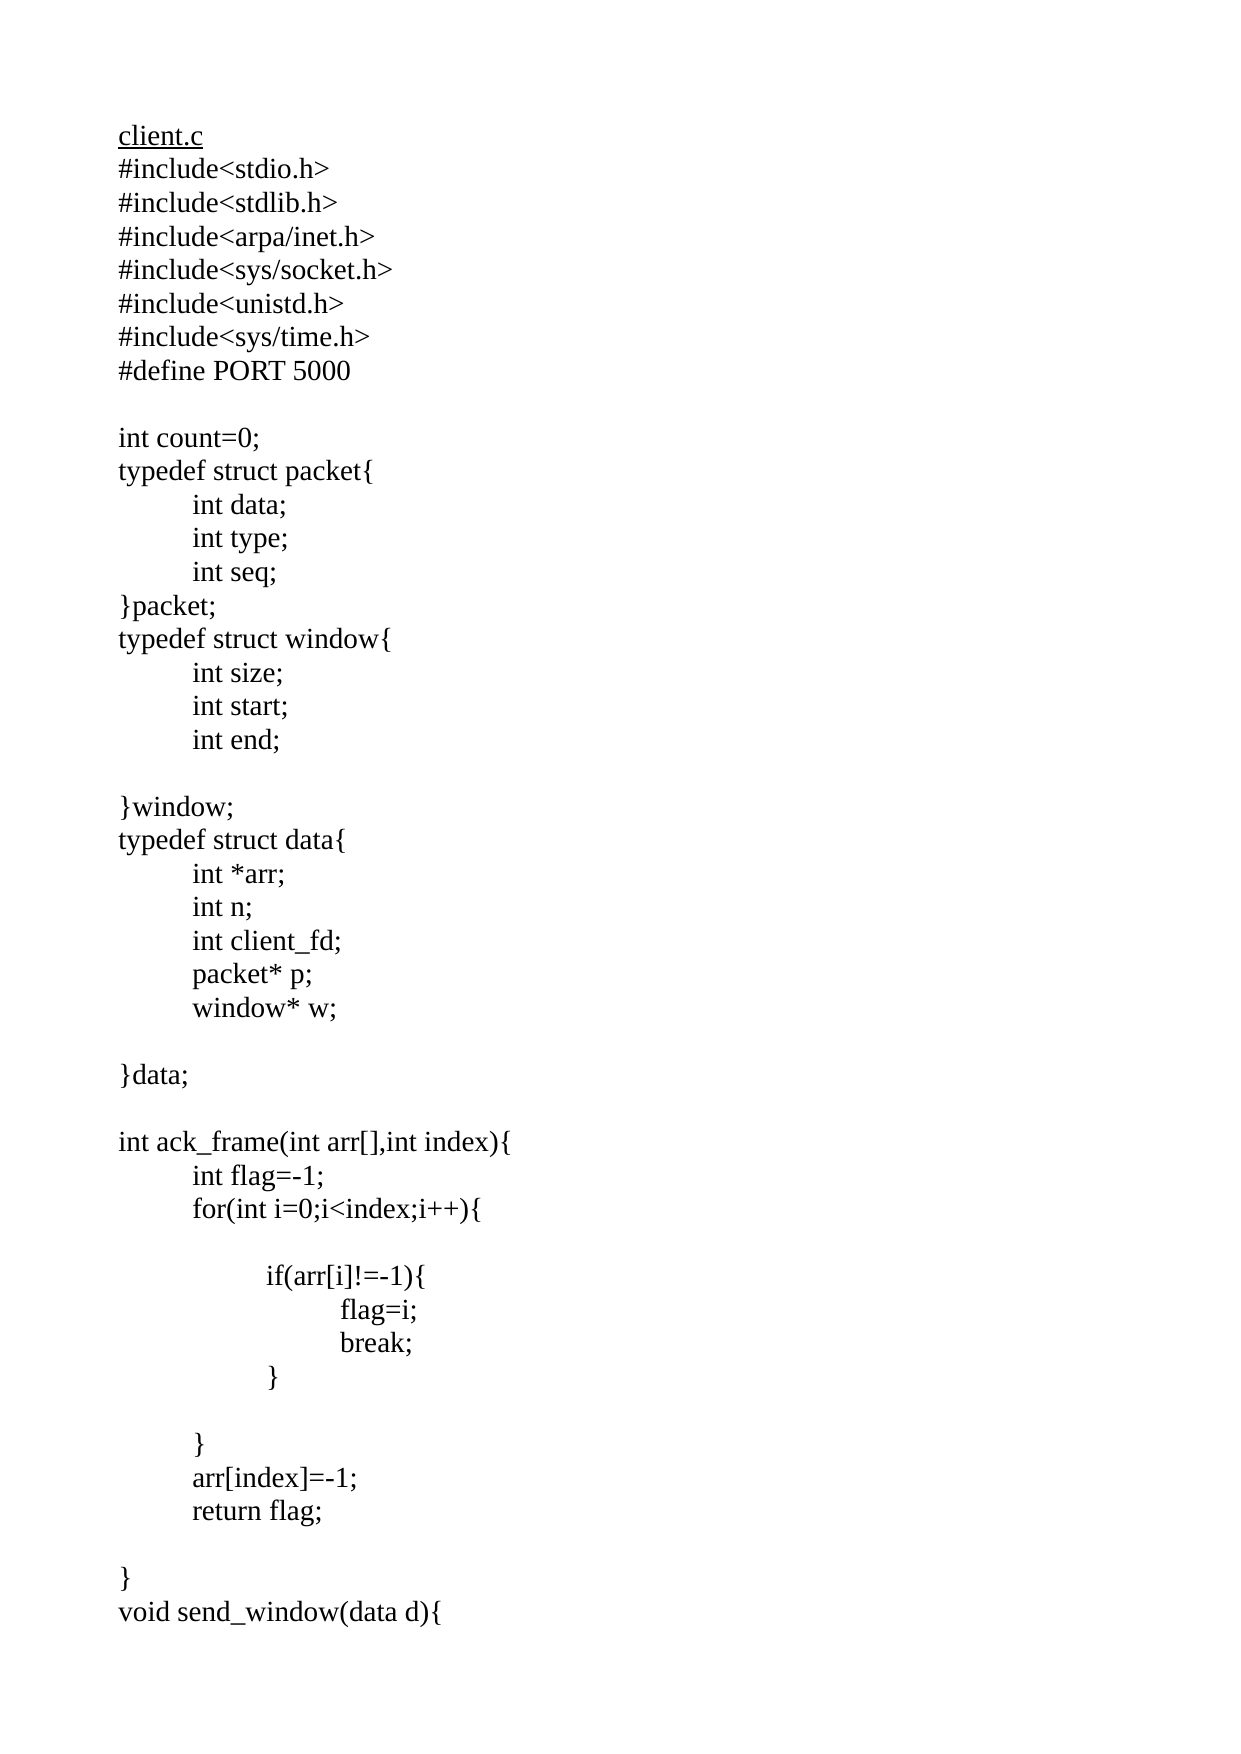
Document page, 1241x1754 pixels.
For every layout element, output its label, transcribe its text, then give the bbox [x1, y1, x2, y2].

text #define PORT 5000 [118, 353, 1122, 386]
text int size; [118, 655, 1122, 688]
text typedef struct data{ [118, 822, 1122, 856]
text if(arr[i]!=-1){ [118, 1258, 1122, 1292]
text typedef struct window{ [118, 621, 1122, 655]
text int end; [118, 722, 1122, 755]
text int ack_frame(int arr[],int index){ [118, 1124, 1122, 1158]
text #include<stdlib.h> [118, 185, 1122, 219]
text window* w; [118, 990, 1122, 1024]
text int *arr; [118, 856, 1122, 889]
text #include<unistd.h> [118, 286, 1122, 319]
text arr[index]=-1; [118, 1460, 1122, 1493]
text } [118, 1426, 1122, 1460]
text int type; [118, 521, 1122, 554]
text } [118, 1359, 1122, 1393]
text }packet; [118, 588, 1122, 621]
text #include<sys/socket.h> [118, 252, 1122, 286]
text int data; [118, 487, 1122, 521]
text } [118, 1560, 1122, 1594]
text }window; [118, 789, 1122, 822]
text int count=0; [118, 420, 1122, 453]
text }data; [118, 1057, 1122, 1091]
text packet* p; [118, 957, 1122, 990]
text int flag=-1; [118, 1158, 1122, 1191]
text break; [118, 1326, 1122, 1359]
text return flag; [118, 1493, 1122, 1527]
text int client_fd; [118, 923, 1122, 957]
text #include<sys/time.h> [118, 319, 1122, 353]
text for(int i=0;i<index;i++){ [118, 1191, 1122, 1225]
text int seq; [118, 554, 1122, 588]
text #include<stdio.h> [118, 152, 1122, 185]
text client.c [118, 118, 1122, 152]
text #include<arpa/inet.h> [118, 219, 1122, 252]
text typedef struct packet{ [118, 453, 1122, 487]
text void send_window(data d){ [118, 1594, 1122, 1627]
text flag=i; [118, 1292, 1122, 1326]
text int start; [118, 688, 1122, 722]
text int n; [118, 889, 1122, 923]
